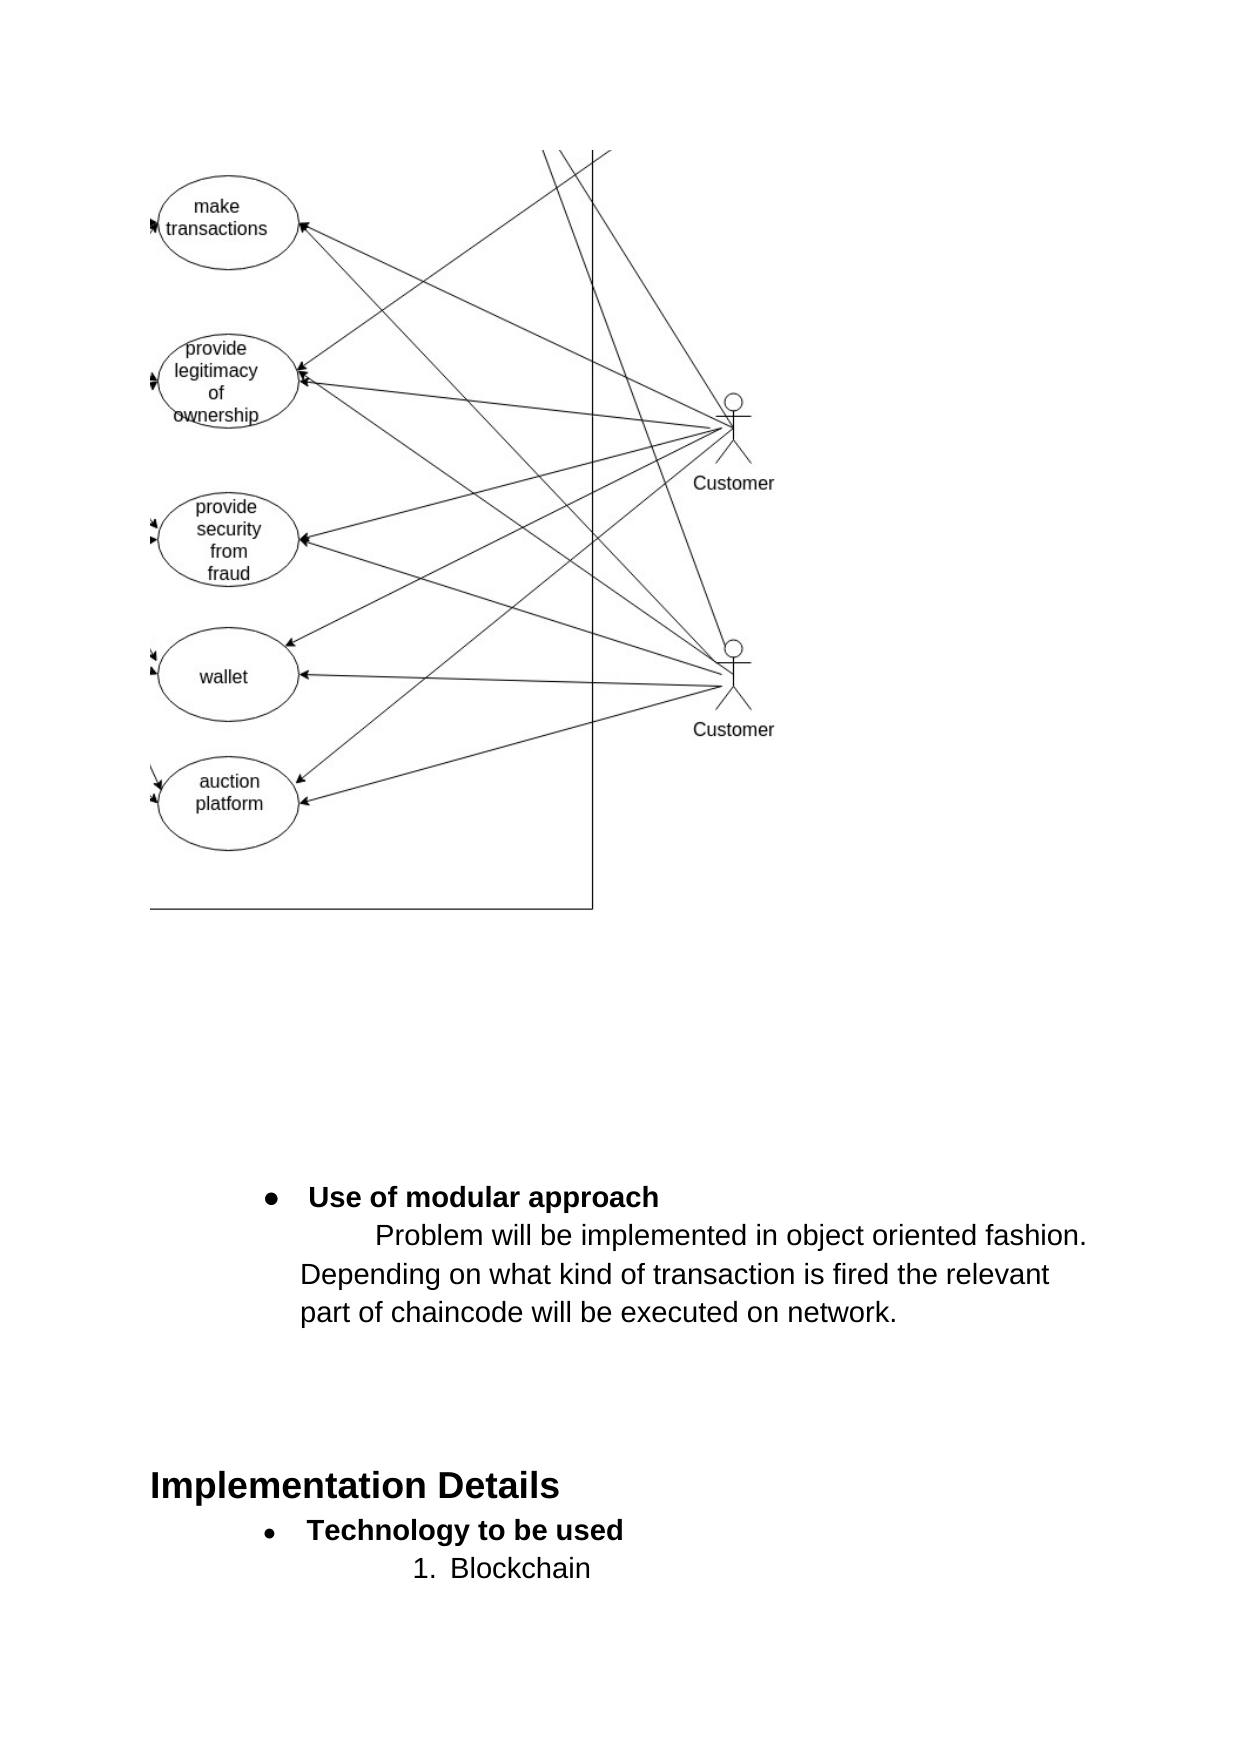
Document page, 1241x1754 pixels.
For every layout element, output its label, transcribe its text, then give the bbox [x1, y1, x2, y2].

list Technology to be used [262, 1513, 1090, 1547]
text Problem will be implemented in object oriented fashion. Depending on what kind of transaction is fired the relevant part of chaincode will be executed on network. [300, 1218, 1090, 1329]
text Implementation Details [150, 1463, 1090, 1507]
picture [150, 150, 646, 765]
list Blockchain [412, 1552, 1090, 1585]
list Use of modular approach [262, 1180, 1090, 1213]
